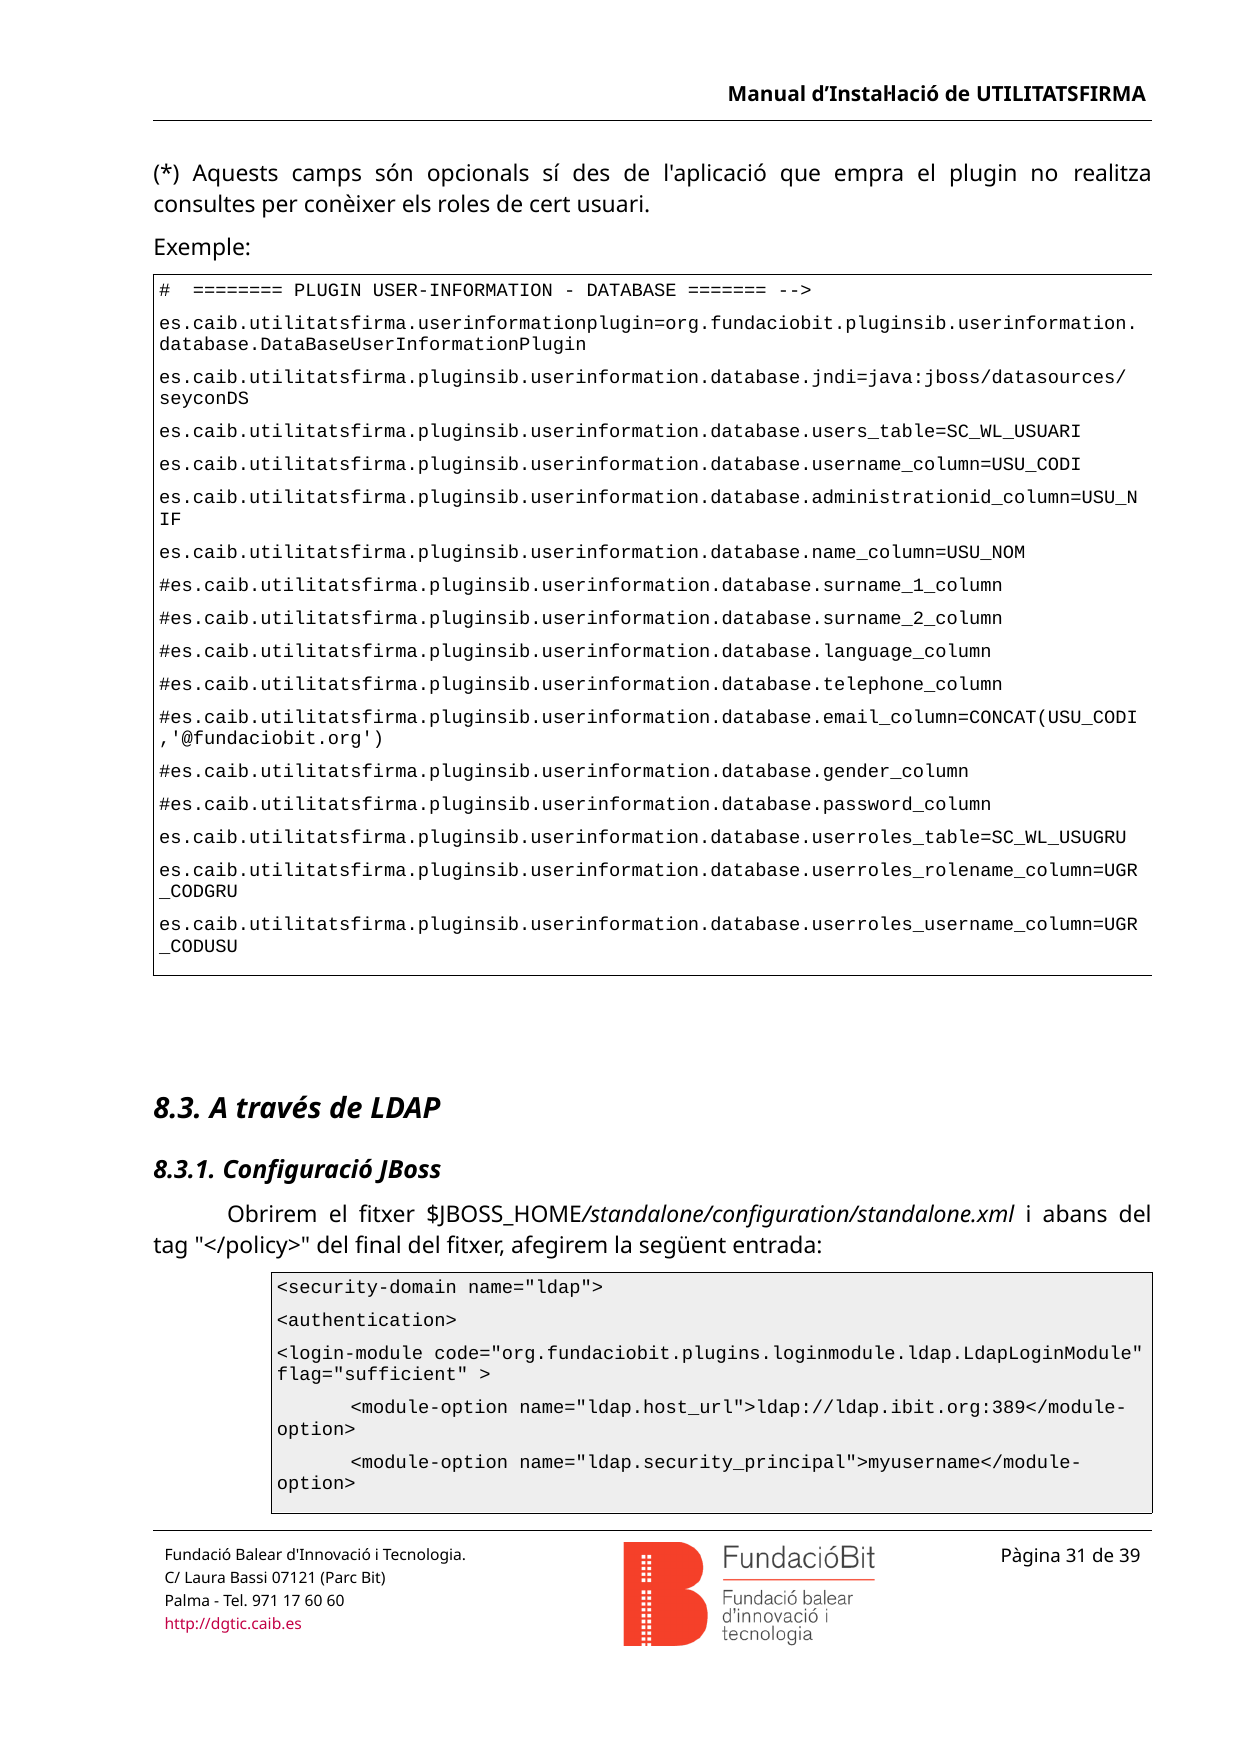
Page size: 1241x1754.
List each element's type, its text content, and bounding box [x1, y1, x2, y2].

text (*) Aquests camps són opcionals sí des de l'aplicació que empra el plugin no realitza consultes per conèixer els roles de cert usuari. [153, 156, 1152, 219]
table_header <security-domain name="ldap"> <authentication> <login-module code="org.fundaciobit.plugins.loginmodule.ldap.LdapLoginModule" flag="sufficient" > <module-option name="ldap.host_url">ldap://ldap.ibit.org:389</module-option> <module-option name="ldap.security_principal">myusername</module-option> [272, 1273, 1152, 1512]
table_header # ======== PLUGIN USER-INFORMATION - DATABASE ======= --> es.caib.utilitatsfirma.userinformationplugin=org.fundaciobit.pluginsib.userinformation.database.DataBaseUserInformationPlugin es.caib.utilitatsfirma.pluginsib.userinformation.database.jndi=java:jboss/datasources/seyconDS es.caib.utilitatsfirma.pluginsib.userinformation.database.users_table=SC_WL_USUARI es.caib.utilitatsfirma.pluginsib.userinformation.database.username_column=USU_CODI es.caib.utilitatsfirma.pluginsib.userinformation.database.administrationid_column=USU_NIF es.caib.utilitatsfirma.pluginsib.userinformation.database.name_column=USU_NOM #es.caib.utilitatsfirma.pluginsib.userinformation.database.surname_1_column #es.caib.utilitatsfirma.pluginsib.userinformation.database.surname_2_column #es.caib.utilitatsfirma.pluginsib.userinformation.database.language_column #es.caib.utilitatsfirma.pluginsib.userinformation.database.telephone_column #es.caib.utilitatsfirma.pluginsib.userinformation.database.email_column=CONCAT(USU_CODI,'@fundaciobit.org') #es.caib.utilitatsfirma.pluginsib.userinformation.database.gender_column #es.caib.utilitatsfirma.pluginsib.userinformation.database.password_column es.caib.utilitatsfirma.pluginsib.userinformation.database.userroles_table=SC_WL_USUGRU es.caib.utilitatsfirma.pluginsib.userinformation.database.userroles_rolename_column=UGR_CODGRU es.caib.utilitatsfirma.pluginsib.userinformation.database.userroles_username_column=UGR_CODUSU [154, 275, 1152, 975]
picture [623, 1542, 875, 1646]
subtitle Configuració JBoss [153, 1152, 1152, 1186]
text Exemple: [153, 231, 1152, 262]
text Obrirem el fitxer $JBOSS_HOME/standalone/configuration/standalone.xml i abans del tag "</policy>" del final del fitxer, afegirem la següent entrada: [153, 1198, 1152, 1260]
subtitle A través de LDAP [153, 1087, 1152, 1127]
